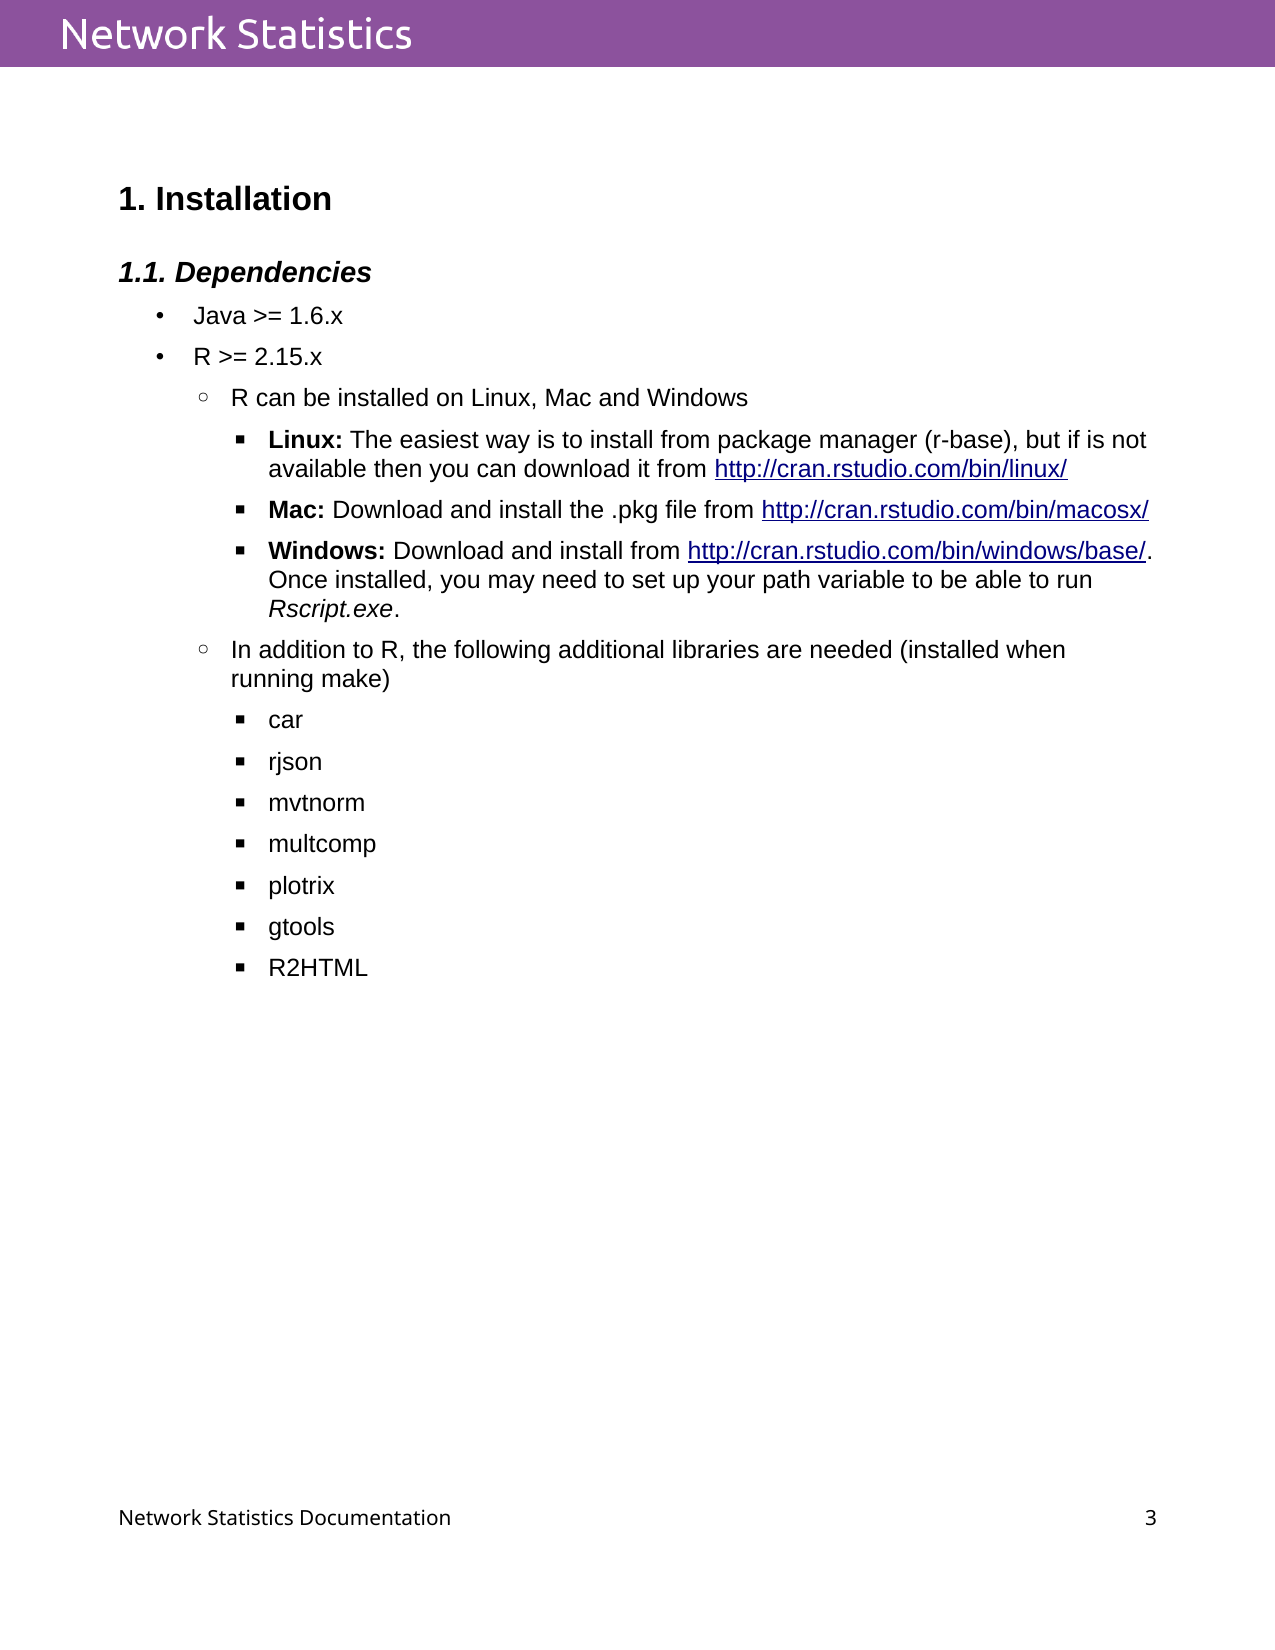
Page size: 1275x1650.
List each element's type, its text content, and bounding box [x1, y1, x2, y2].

list rjson [231, 747, 1157, 775]
list Mac: Download and install the .pkg file from http://cran.rstudio.com/bin/macosx/ [231, 495, 1157, 524]
picture [0, 0, 1275, 67]
list Java >= 1.6.x [156, 301, 1157, 329]
subtitle 1.1. Dependencies [118, 255, 1157, 288]
subtitle 1. Installation [118, 178, 1157, 217]
list Linux: The easiest way is to install from package manager (r-base), but if is not available then you can download it from http://cran.rstudio.com/bin/linux/ [231, 425, 1157, 482]
list plotrix [231, 871, 1157, 899]
list mvtnorm [231, 788, 1157, 817]
list multcomp [231, 829, 1157, 858]
list R >= 2.15.x [156, 342, 1157, 371]
list gtools [231, 912, 1157, 941]
list R can be installed on Linux, Mac and Windows [193, 383, 1157, 412]
list Windows: Download and install from http://cran.rstudio.com/bin/windows/base/. Once installed, you may need to set up your path variable to be able to run Rscript.exe. [231, 536, 1157, 623]
list car [231, 705, 1157, 734]
list R2HTML [231, 953, 1157, 982]
list In addition to R, the following additional libraries are needed (installed when running make) [193, 635, 1157, 693]
